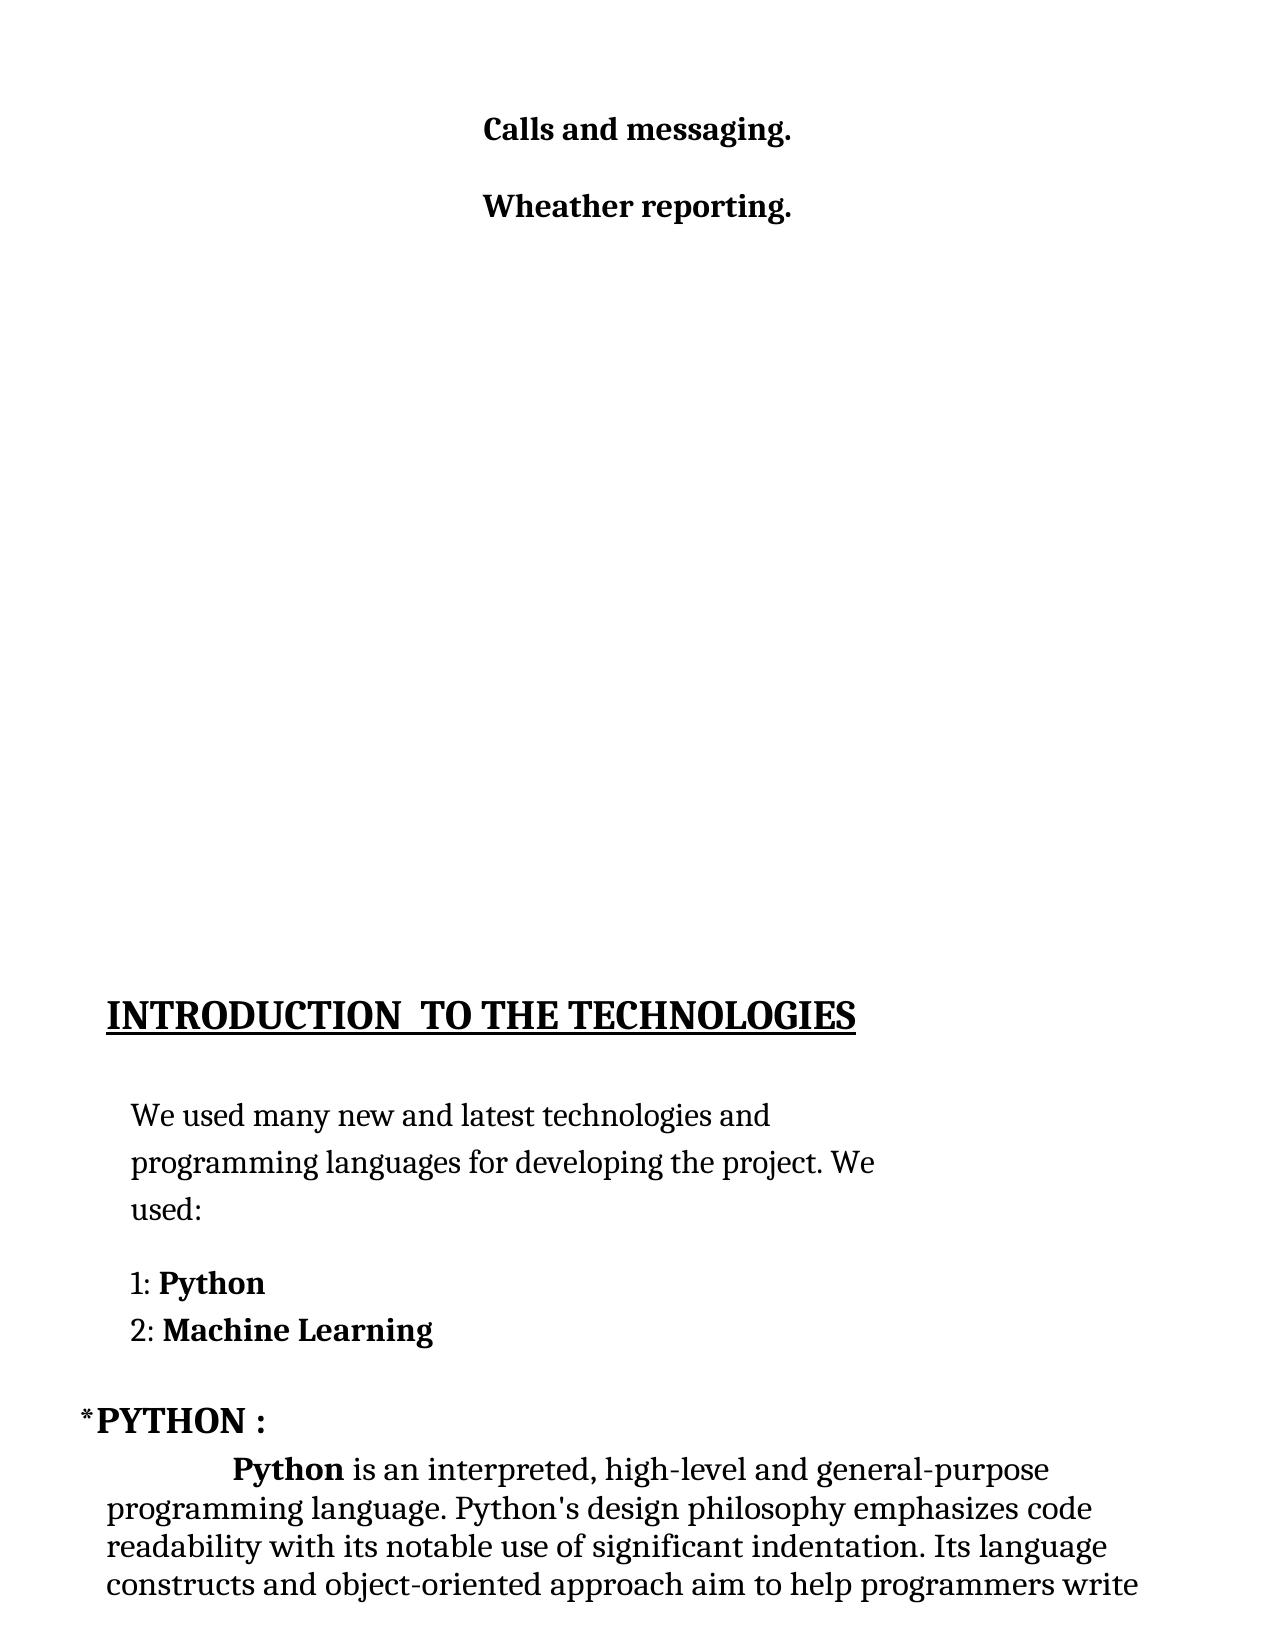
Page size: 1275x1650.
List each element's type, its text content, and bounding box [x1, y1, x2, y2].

subtitle programming languages for developing the project. We [130, 1144, 1169, 1182]
subtitle *PYTHON : [65, 1399, 1163, 1443]
text INTRODUCTION TO THE TECHNOLOGIES [106, 992, 1169, 1040]
subtitle used: [130, 1191, 1169, 1229]
subtitle Python is an interpreted, high-level and general-purpose programming language. Python's design philosophy emphasizes code readability with its notable use of significant indentation. Its language constructs and object-oriented approach aim to help programmers write [59, 1451, 1163, 1604]
text Calls and messaging. [106, 110, 1169, 149]
subtitle We used many new and latest technologies and [130, 1097, 1169, 1135]
text Wheather reporting. [106, 187, 1169, 225]
subtitle 1: Python [130, 1264, 1169, 1303]
subtitle 2: Machine Learning [130, 1311, 1169, 1350]
